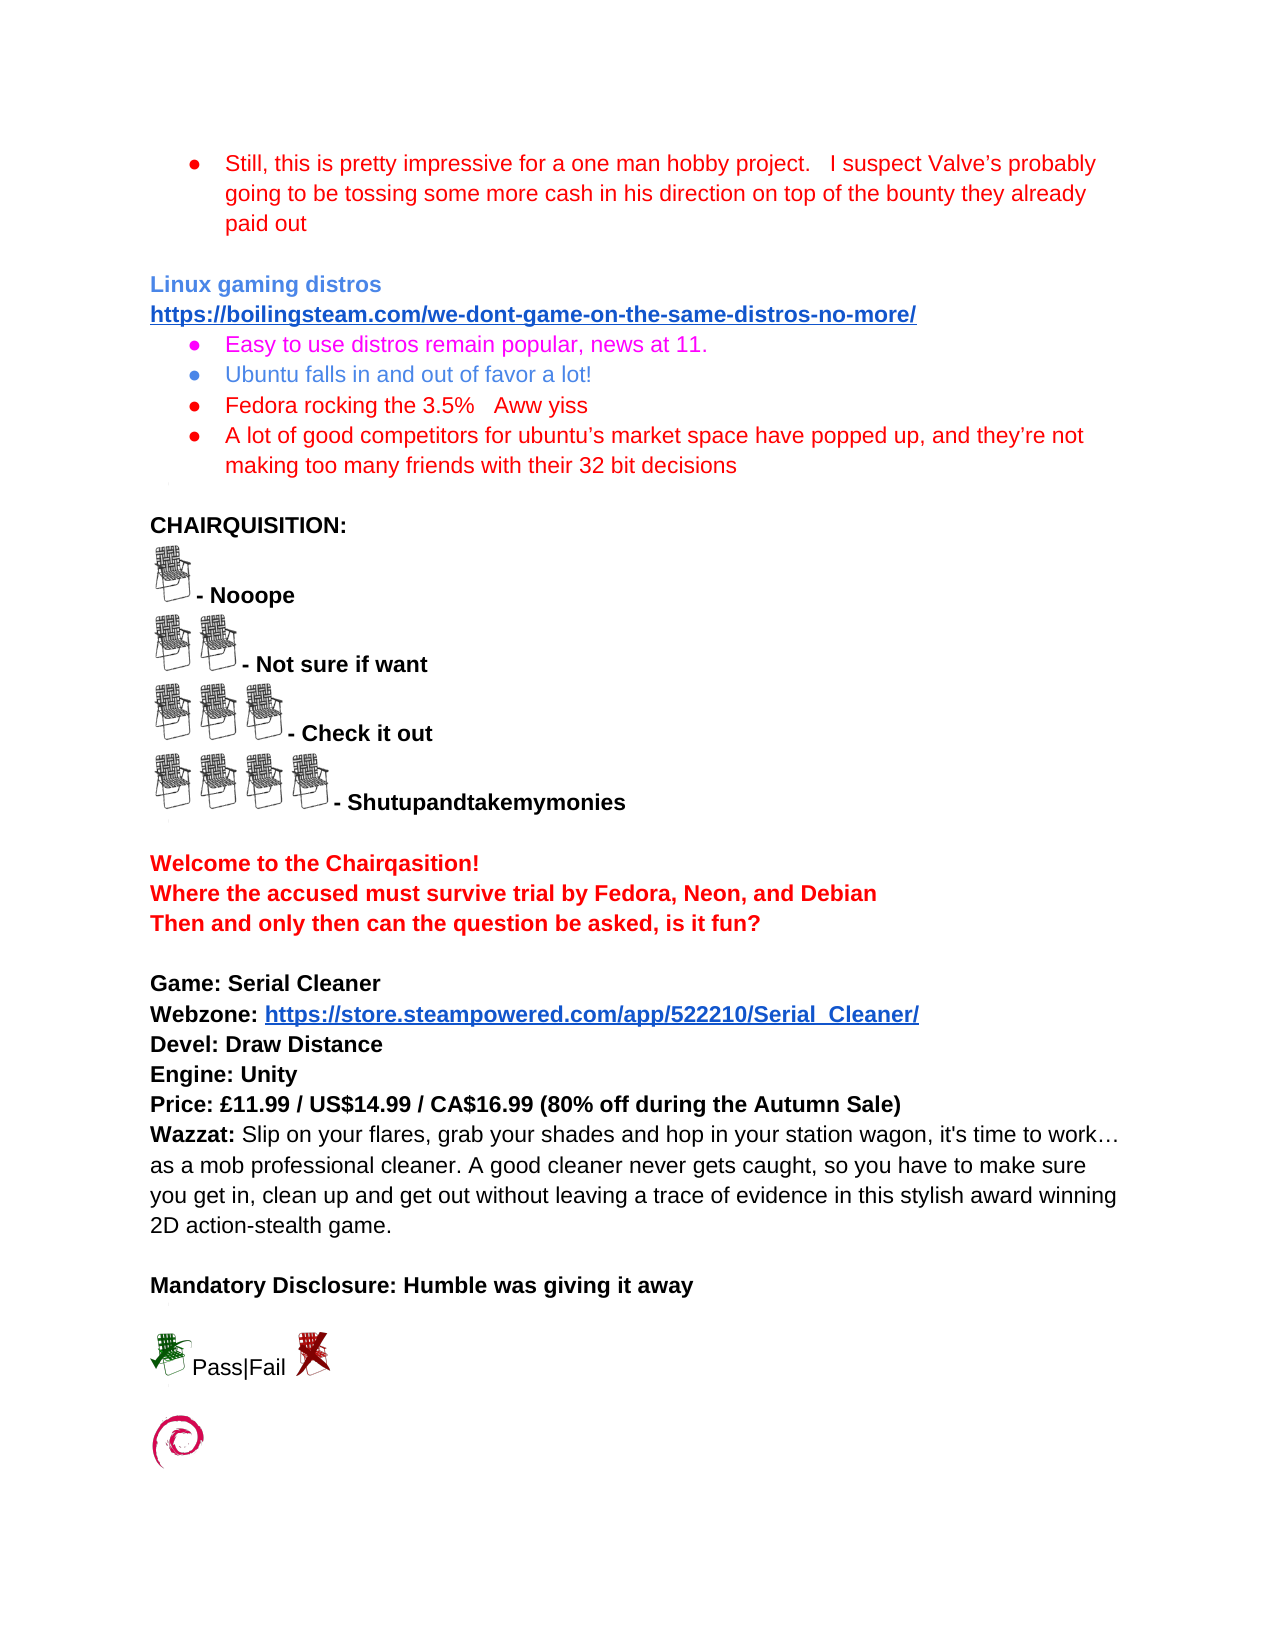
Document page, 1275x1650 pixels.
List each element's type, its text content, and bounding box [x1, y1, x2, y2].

text Devel: Draw Distance [150, 1031, 1125, 1057]
text Mandatory Disclosure: Humble was giving it away [150, 1272, 1125, 1299]
text Price: £11.99 / US$14.99 / CA$16.99 (80% off during the Autumn Sale) [150, 1091, 1125, 1118]
list Ubuntu falls in and out of favor a lot! [187, 361, 1125, 388]
picture [150, 611, 242, 673]
text - Shutupandtakemymonies [150, 750, 1125, 816]
picture [150, 542, 196, 604]
picture [292, 1332, 335, 1376]
text Pass|Fail [150, 1333, 1125, 1380]
picture [150, 681, 288, 742]
text Wazzat: Slip on your flares, grab your shades and hop in your station wagon, it's time to work… as a mob professional cleaner. A good cleaner never gets caught, so you have to make sure you get in, clean up and get out without leaving a trace of evidence in this stylish award winning 2D action-stealth game. [150, 1121, 1125, 1238]
text - Not sure if want [150, 612, 1125, 677]
text https://boilingsteam.com/we-dont-game-on-the-same-distros-no-more/ [150, 301, 1125, 327]
picture [150, 1414, 206, 1470]
text - Check it out [150, 681, 1125, 746]
picture [150, 750, 334, 811]
list A lot of good competitors for ubuntu’s market space have popped up, and they’re not making too many friends with their 32 bit decisions [187, 422, 1125, 478]
text Then and only then can the question be asked, is it fun? [150, 910, 1125, 936]
text Welcome to the Chairqasition! [150, 849, 1125, 876]
list Easy to use distros remain popular, news at 11. [187, 331, 1125, 358]
text Webzone: https://store.steampowered.com/app/522210/Serial_Cleaner/ [150, 1001, 1125, 1027]
list Fedora rocking the 3.5% Aww yiss [187, 392, 1125, 418]
text [206, 1414, 1125, 1469]
picture [150, 1333, 192, 1376]
text Engine: Unity [150, 1061, 1125, 1087]
text Linux gaming distros [150, 271, 1125, 297]
list Still, this is pretty impressive for a one man hobby project. I suspect Valve’s probably going to be tossing some more cash in his direction on top of the bounty they already paid out [187, 150, 1125, 237]
text Where the accused must survive trial by Fedora, Neon, and Debian [150, 880, 1125, 906]
text Game: Serial Cleaner [150, 970, 1125, 997]
text CHAIRQUISITION: - Nooope [150, 512, 1125, 608]
